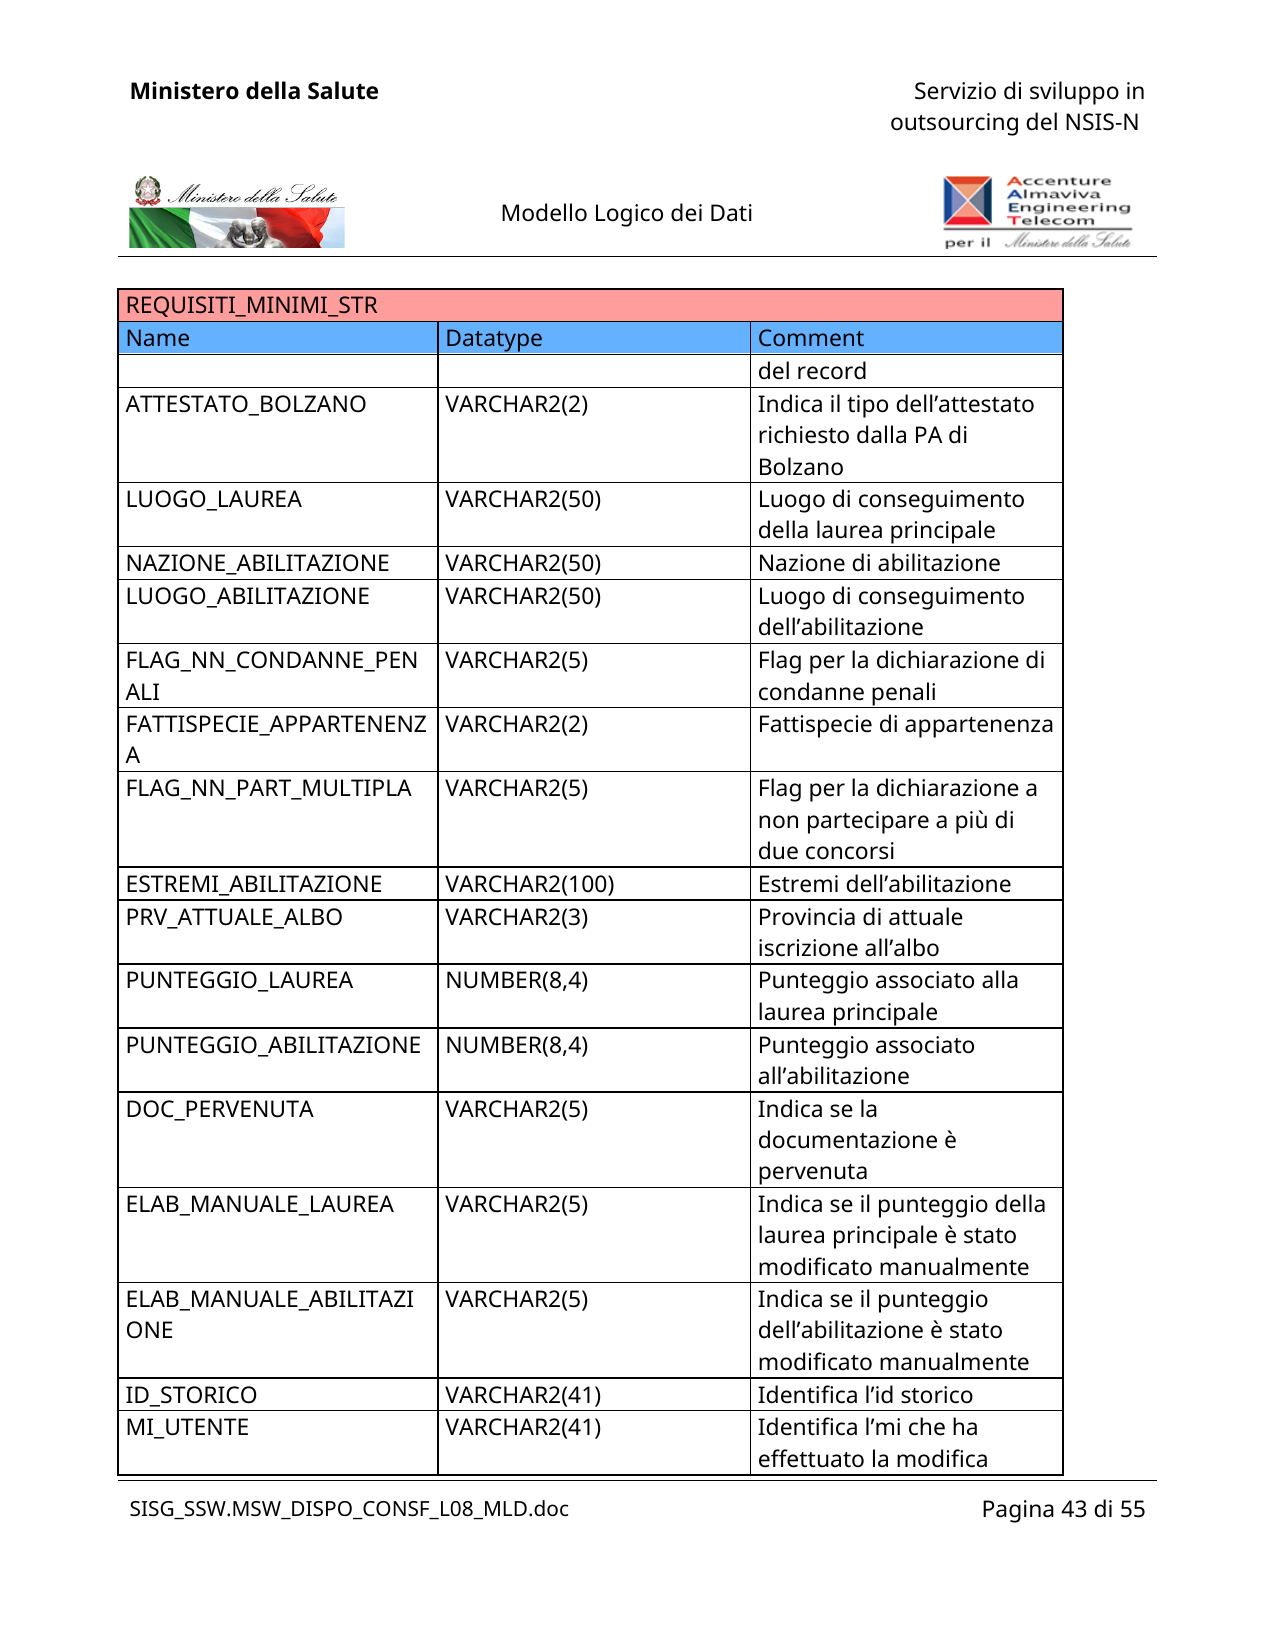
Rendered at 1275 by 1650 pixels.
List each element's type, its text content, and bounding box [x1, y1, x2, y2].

table_cell Indica il tipo dell’attestato richiesto dalla PA di Bolzano [751, 388, 1062, 482]
table_cell VARCHAR2(50) [439, 547, 750, 578]
table_cell Nazione di abilitazione [751, 547, 1062, 578]
table_cell VARCHAR2(2) [439, 708, 750, 771]
table_cell VARCHAR2(5) [439, 772, 750, 866]
table_cell PUNTEGGIO_LAUREA [119, 965, 437, 1027]
table_cell FLAG_NN_PART_MULTIPLA [119, 772, 437, 866]
table_cell PRV_ATTUALE_ALBO [119, 901, 437, 963]
table_cell Punteggio associato alla laurea principale [751, 965, 1062, 1027]
table_cell ELAB_MANUALE_ABILITAZIONE [119, 1283, 437, 1377]
table_cell Estremi dell’abilitazione [751, 868, 1062, 899]
table_cell LUOGO_ABILITAZIONE [119, 580, 437, 643]
table_cell NAZIONE_ABILITAZIONE [119, 547, 437, 578]
table_cell FLAG_NN_CONDANNE_PENALI [119, 644, 437, 707]
table_cell Indica se il punteggio della laurea principale è stato modificato manualmente [751, 1188, 1062, 1282]
table_cell VARCHAR2(50) [439, 580, 750, 643]
table_cell Luogo di conseguimento dell’abilitazione [751, 580, 1062, 643]
table_cell VARCHAR2(5) [439, 1188, 750, 1282]
table_cell NUMBER(8,4) [439, 1029, 750, 1091]
table_cell Identifica l’mi che ha effettuato la modifica [751, 1411, 1062, 1474]
table_cell PUNTEGGIO_ABILITAZIONE [119, 1029, 437, 1091]
table_cell VARCHAR2(5) [439, 644, 750, 707]
table_cell VARCHAR2(5) [439, 1283, 750, 1377]
table_cell VARCHAR2(2) [439, 388, 750, 482]
table_cell NUMBER(8,4) [439, 965, 750, 1027]
table_cell VARCHAR2(41) [439, 1379, 750, 1410]
table_cell Punteggio associato all’abilitazione [751, 1029, 1062, 1091]
table_cell Indica se il punteggio dell’abilitazione è stato modificato manualmente [751, 1283, 1062, 1377]
table_cell [439, 355, 750, 386]
table_cell Provincia di attuale iscrizione all’albo [751, 901, 1062, 963]
table_cell Luogo di conseguimento della laurea principale [751, 483, 1062, 546]
table_cell VARCHAR2(50) [439, 483, 750, 546]
table_cell ESTREMI_ABILITAZIONE [119, 868, 437, 899]
table_cell Datatype [439, 322, 750, 353]
table_cell VARCHAR2(3) [439, 901, 750, 963]
table_cell ID_STORICO [119, 1379, 437, 1410]
table_cell VARCHAR2(41) [439, 1411, 750, 1474]
table_cell del record [751, 355, 1062, 386]
table_cell MI_UTENTE [119, 1411, 437, 1474]
table_cell LUOGO_LAUREA [119, 483, 437, 546]
table_cell ELAB_MANUALE_LAUREA [119, 1188, 437, 1282]
table_cell Flag per la dichiarazione di condanne penali [751, 644, 1062, 707]
table_cell [119, 355, 437, 386]
table_cell Fattispecie di appartenenza [751, 708, 1062, 771]
table_cell Name [119, 322, 437, 353]
table_cell Flag per la dichiarazione a non partecipare a più di due concorsi [751, 772, 1062, 866]
table_cell ATTESTATO_BOLZANO [119, 388, 437, 482]
table_cell VARCHAR2(100) [439, 868, 750, 899]
table_cell DOC_PERVENUTA [119, 1093, 437, 1186]
table_cell Identifica l’id storico [751, 1379, 1062, 1410]
table_cell Comment [751, 322, 1062, 353]
table_cell VARCHAR2(5) [439, 1093, 750, 1186]
table_header REQUISITI_MINIMI_STR [119, 290, 1062, 321]
table_cell FATTISPECIE_APPARTENENZA [119, 708, 437, 771]
table_cell Indica se la documentazione è pervenuta [751, 1093, 1062, 1186]
